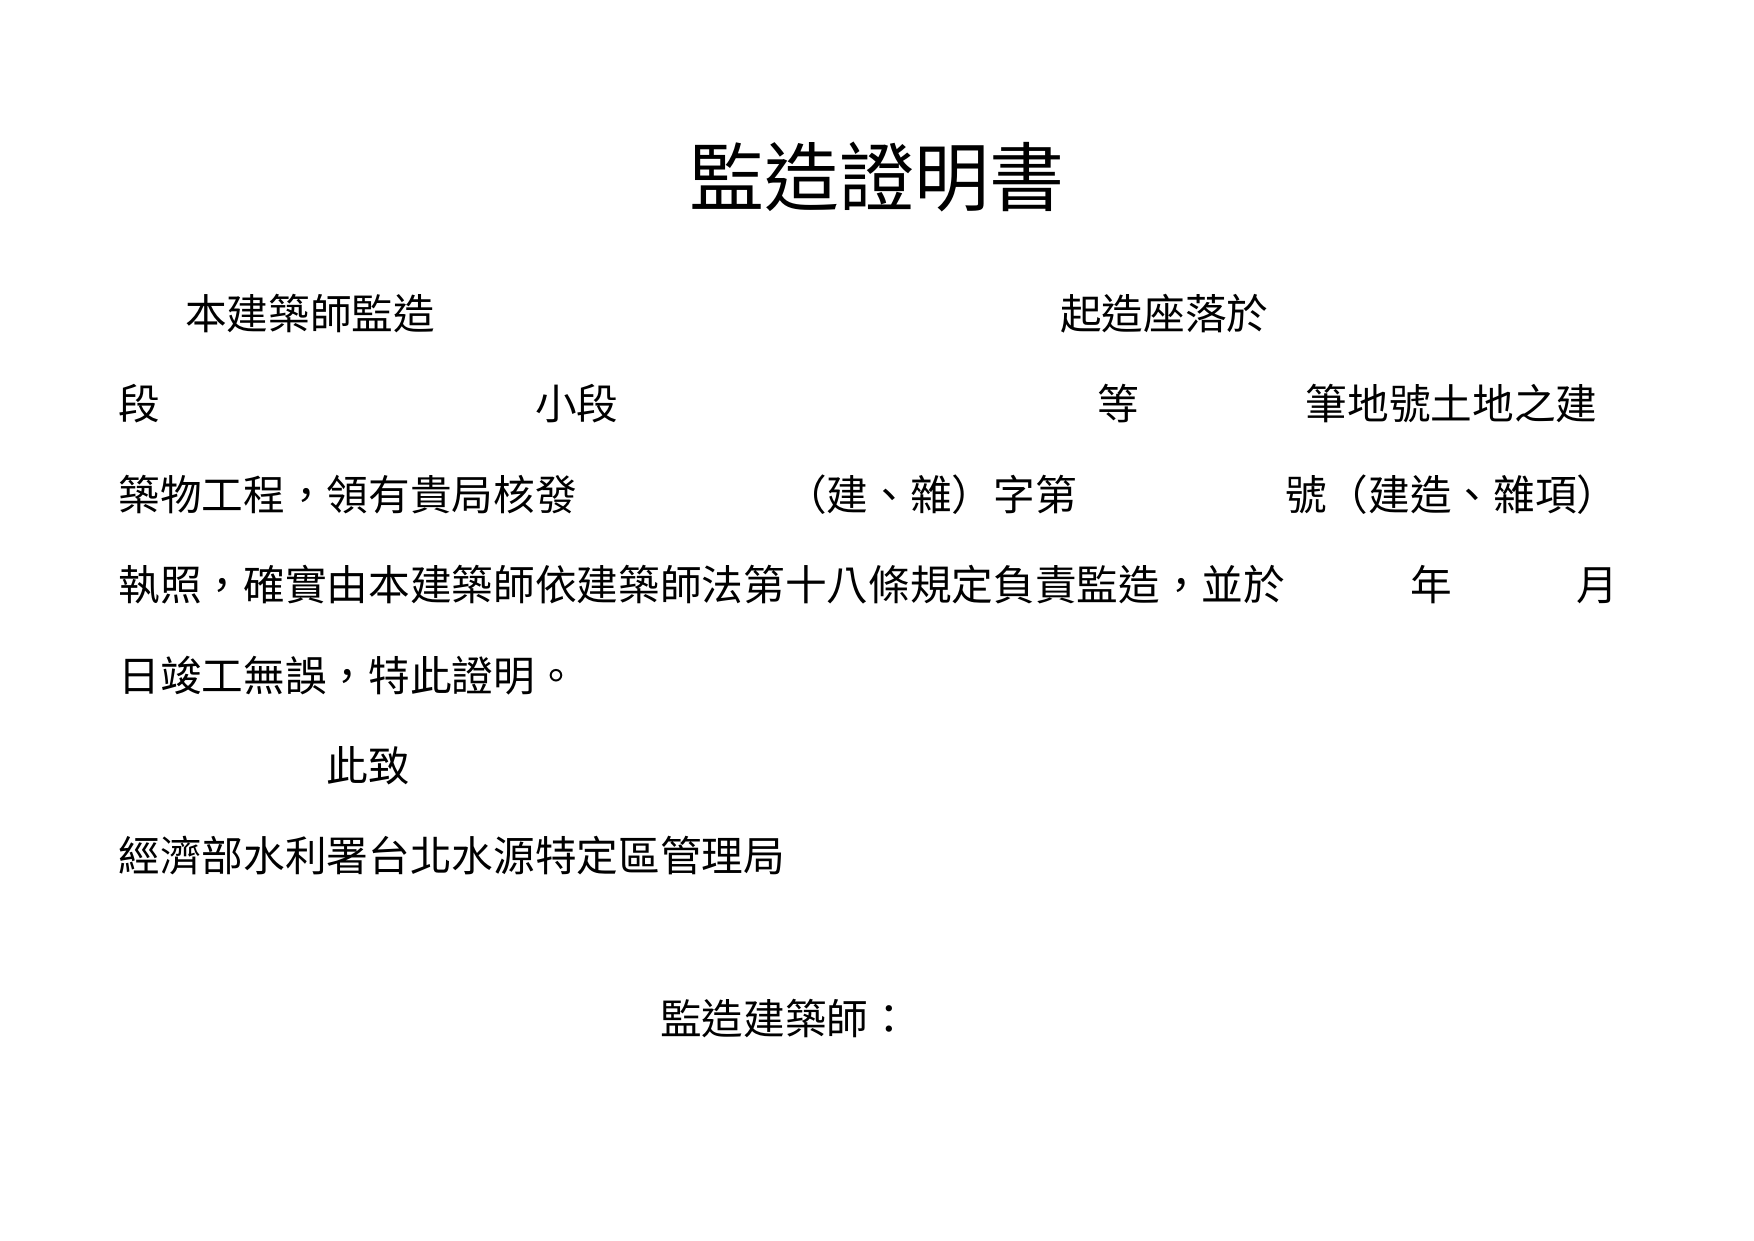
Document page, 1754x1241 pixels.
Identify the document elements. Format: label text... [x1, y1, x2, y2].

text 監造證明書 [118, 118, 1636, 227]
text 此致 [118, 733, 1636, 793]
text 經濟部水利署台北水源特定區管理局 [118, 823, 1636, 884]
text 監造建築師： [118, 986, 1636, 1046]
text 本建築師監造 起造座落於 段 小段 等 筆地號土地之建築物工程，領有貴局核發 （建、雜）字第 號（建造、雜項）執照，確實由本建築師依建築師法第十八條規定負責監造，並於 年 月 日竣工無誤，特此證明。 [118, 281, 1636, 703]
